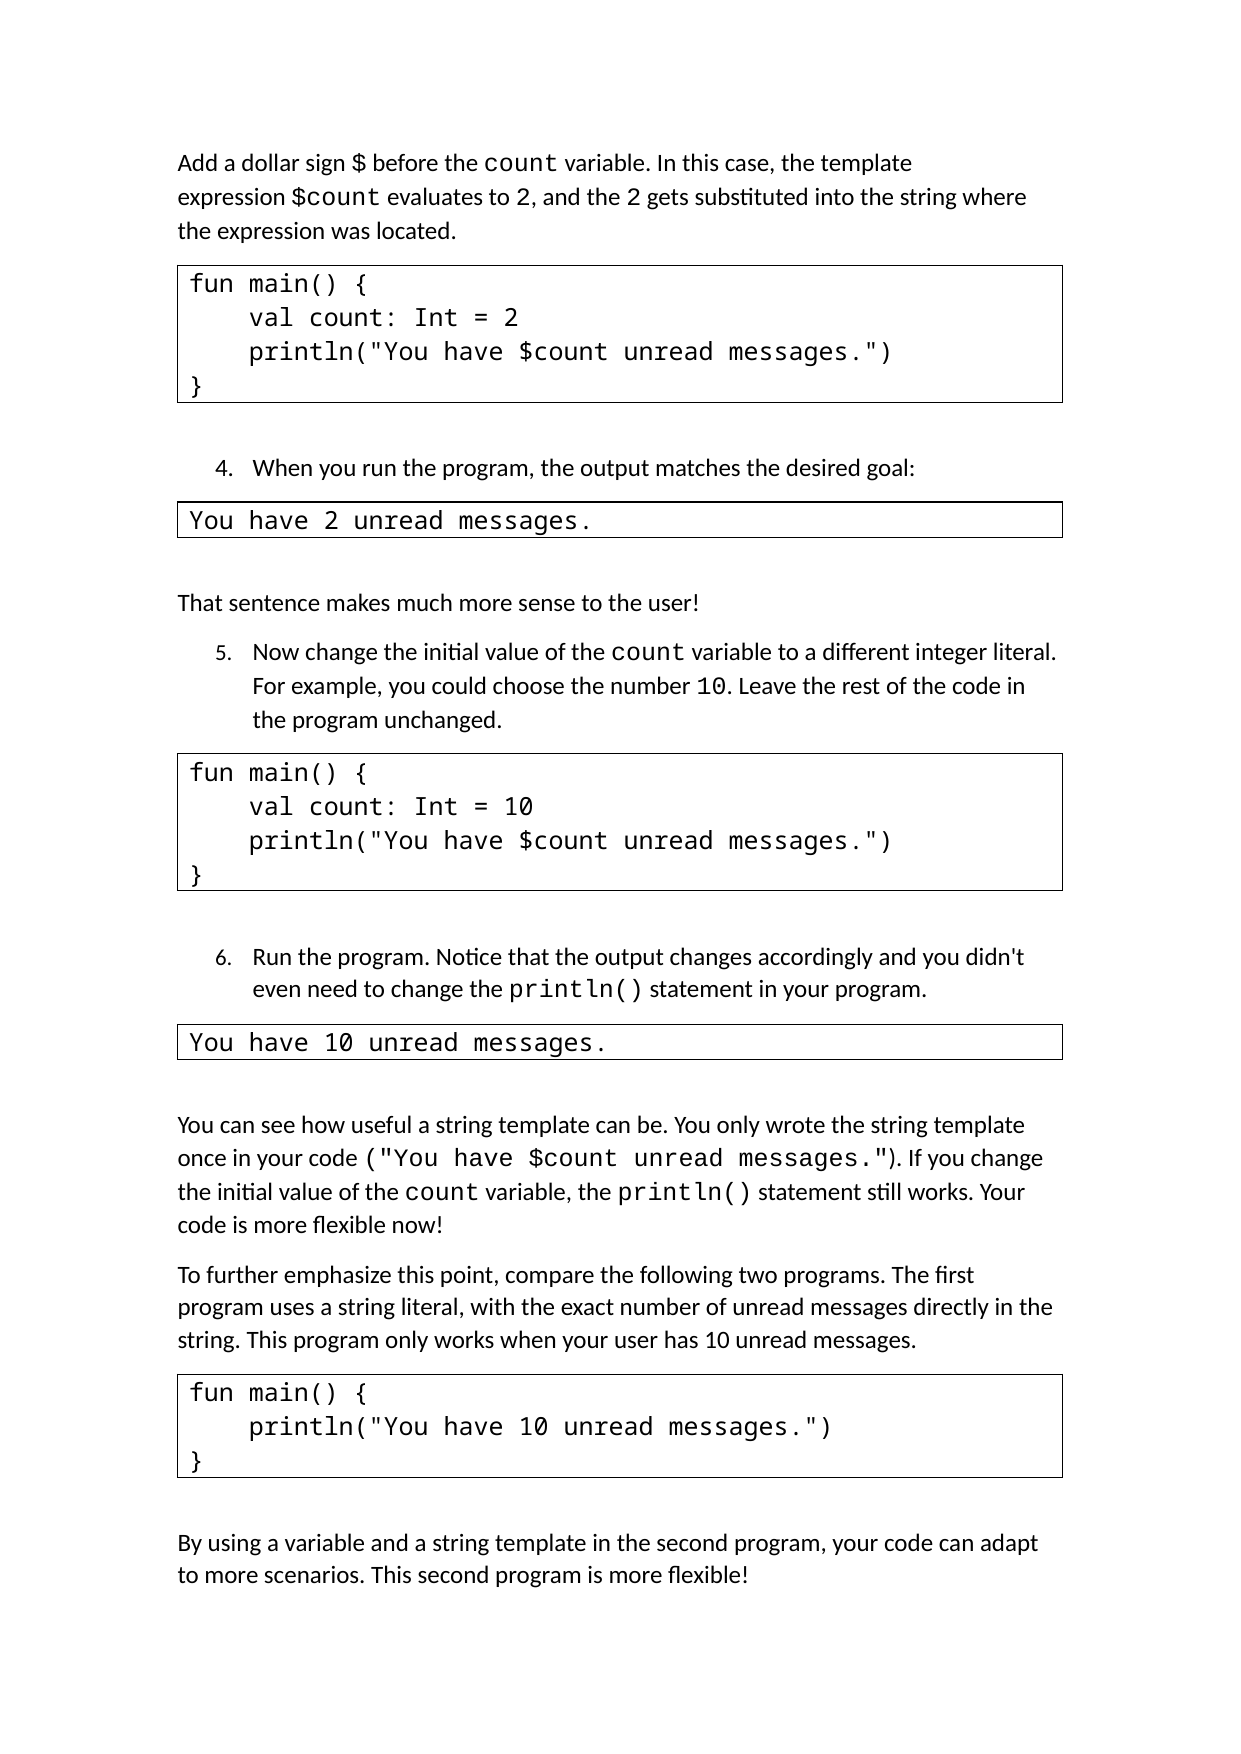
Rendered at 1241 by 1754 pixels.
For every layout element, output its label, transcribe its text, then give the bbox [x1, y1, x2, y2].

text You can see how useful a string template can be. You only wrote the string template once in your code ("You have $count unread messages."). If you change the initial value of the count variable, the println() statement still works. Your code is more flexible now! [177, 1109, 1063, 1240]
list When you run the program, the output matches the desired goal: [215, 452, 1063, 483]
table_header fun main() { val count: Int = 10 println("You have $count unread messages.") } [178, 754, 1062, 890]
list Now change the initial value of the count variable to a different integer literal. For example, you could choose the number 10. Leave the rest of the code in the program unchanged. [215, 636, 1063, 734]
text By using a variable and a string template in the second program, your code can adapt to more scenarios. This second program is more flexible! [177, 1527, 1063, 1590]
table_header fun main() { val count: Int = 2 println("You have $count unread messages.") } [178, 266, 1062, 402]
text Add a dollar sign $ before the count variable. In this case, the template expression $count evaluates to 2, and the 2 gets substituted into the string where the expression was located. [177, 148, 1063, 246]
table_header You have 10 unread messages. [178, 1025, 1062, 1059]
text To further emphasize this point, compare the following two programs. The first program uses a string literal, with the exact number of unread messages directly in the string. This program only works when your user has 10 unread messages. [177, 1259, 1063, 1355]
table_header fun main() { println("You have 10 unread messages.") } [178, 1375, 1062, 1477]
list Run the program. Notice that the output changes accordingly and you didn't even need to change the println() statement in your program. [215, 941, 1063, 1005]
table_header You have 2 unread messages. [178, 503, 1062, 537]
text That sentence makes much more sense to the user! [177, 587, 1063, 617]
